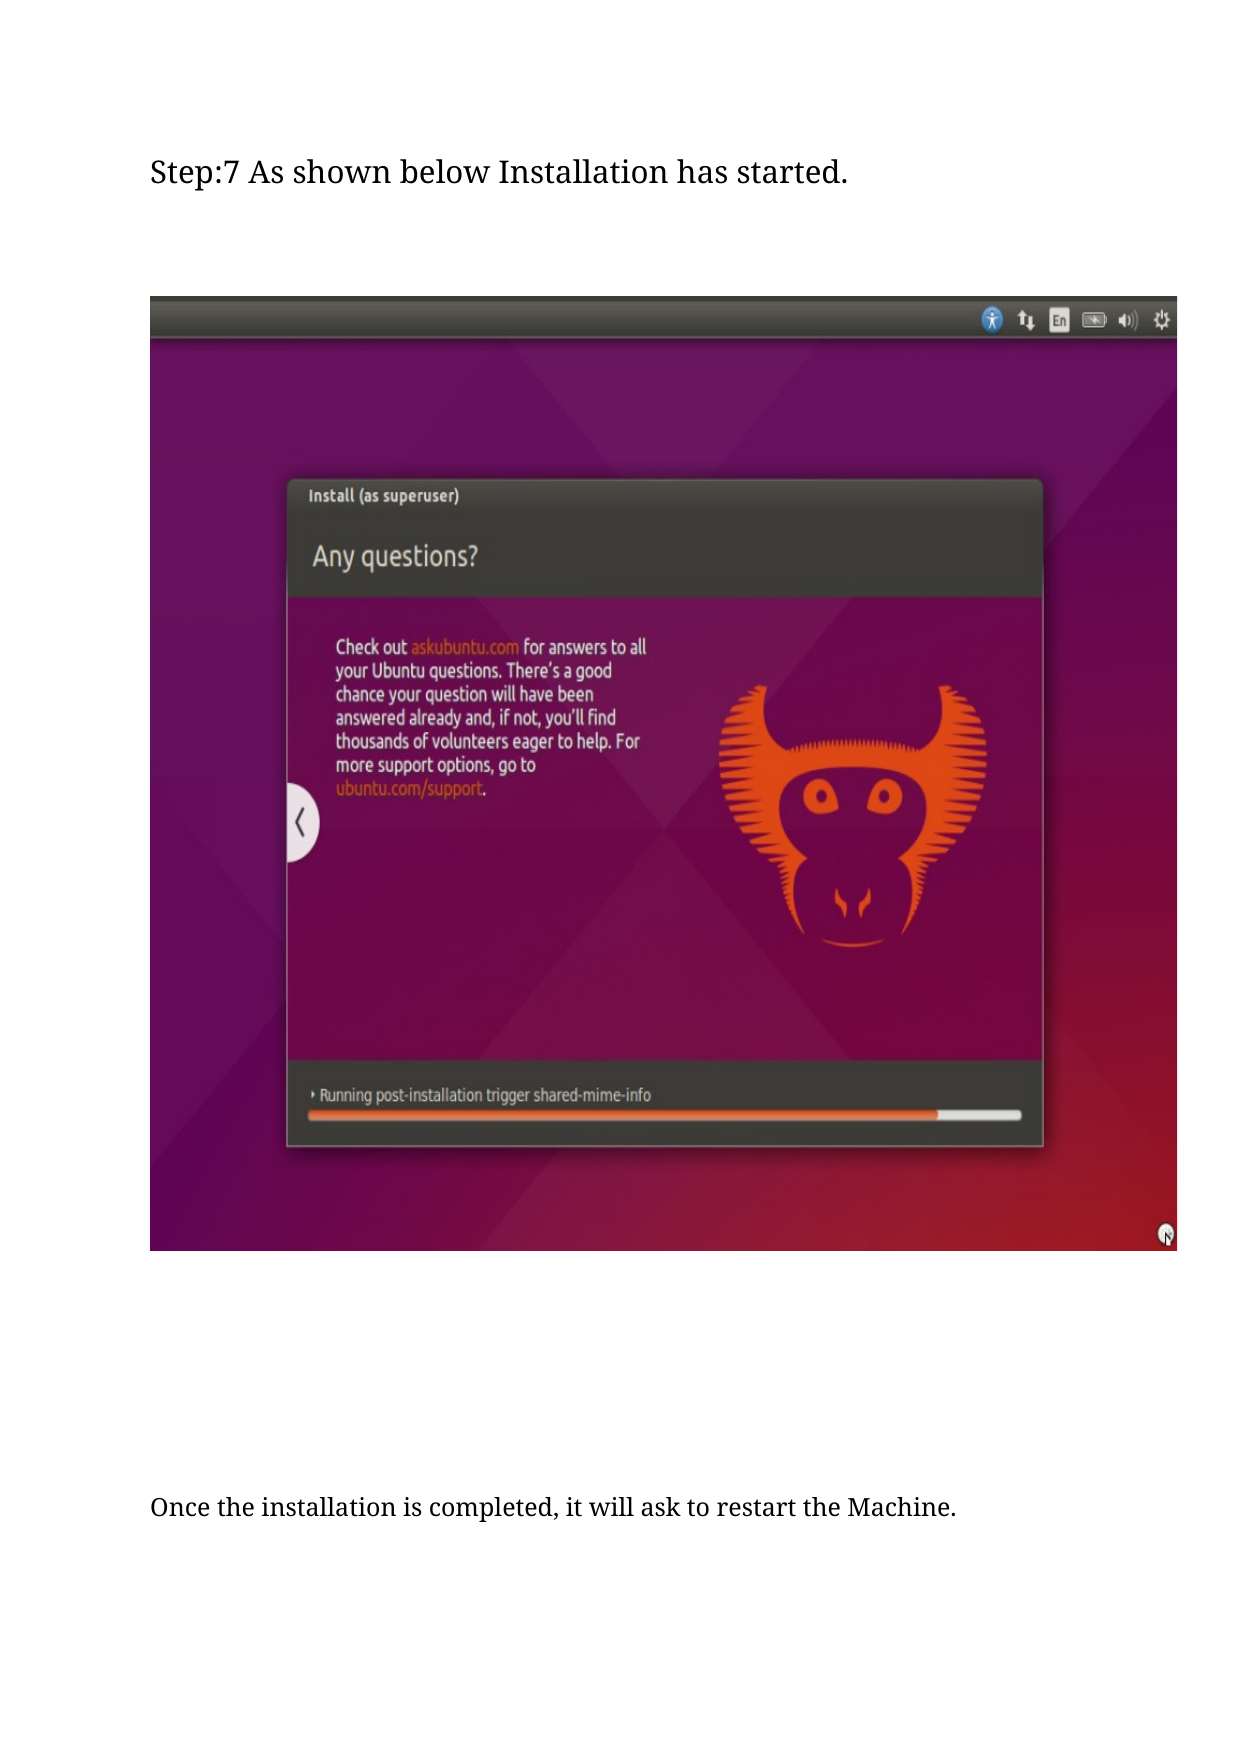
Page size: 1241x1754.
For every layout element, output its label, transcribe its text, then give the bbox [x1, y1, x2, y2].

picture [150, 296, 1178, 1251]
text Once the installation is completed, it will ask to restart the Machine. [150, 1490, 1090, 1524]
subtitle Step:7 As shown below Installation has started. [150, 150, 1090, 193]
